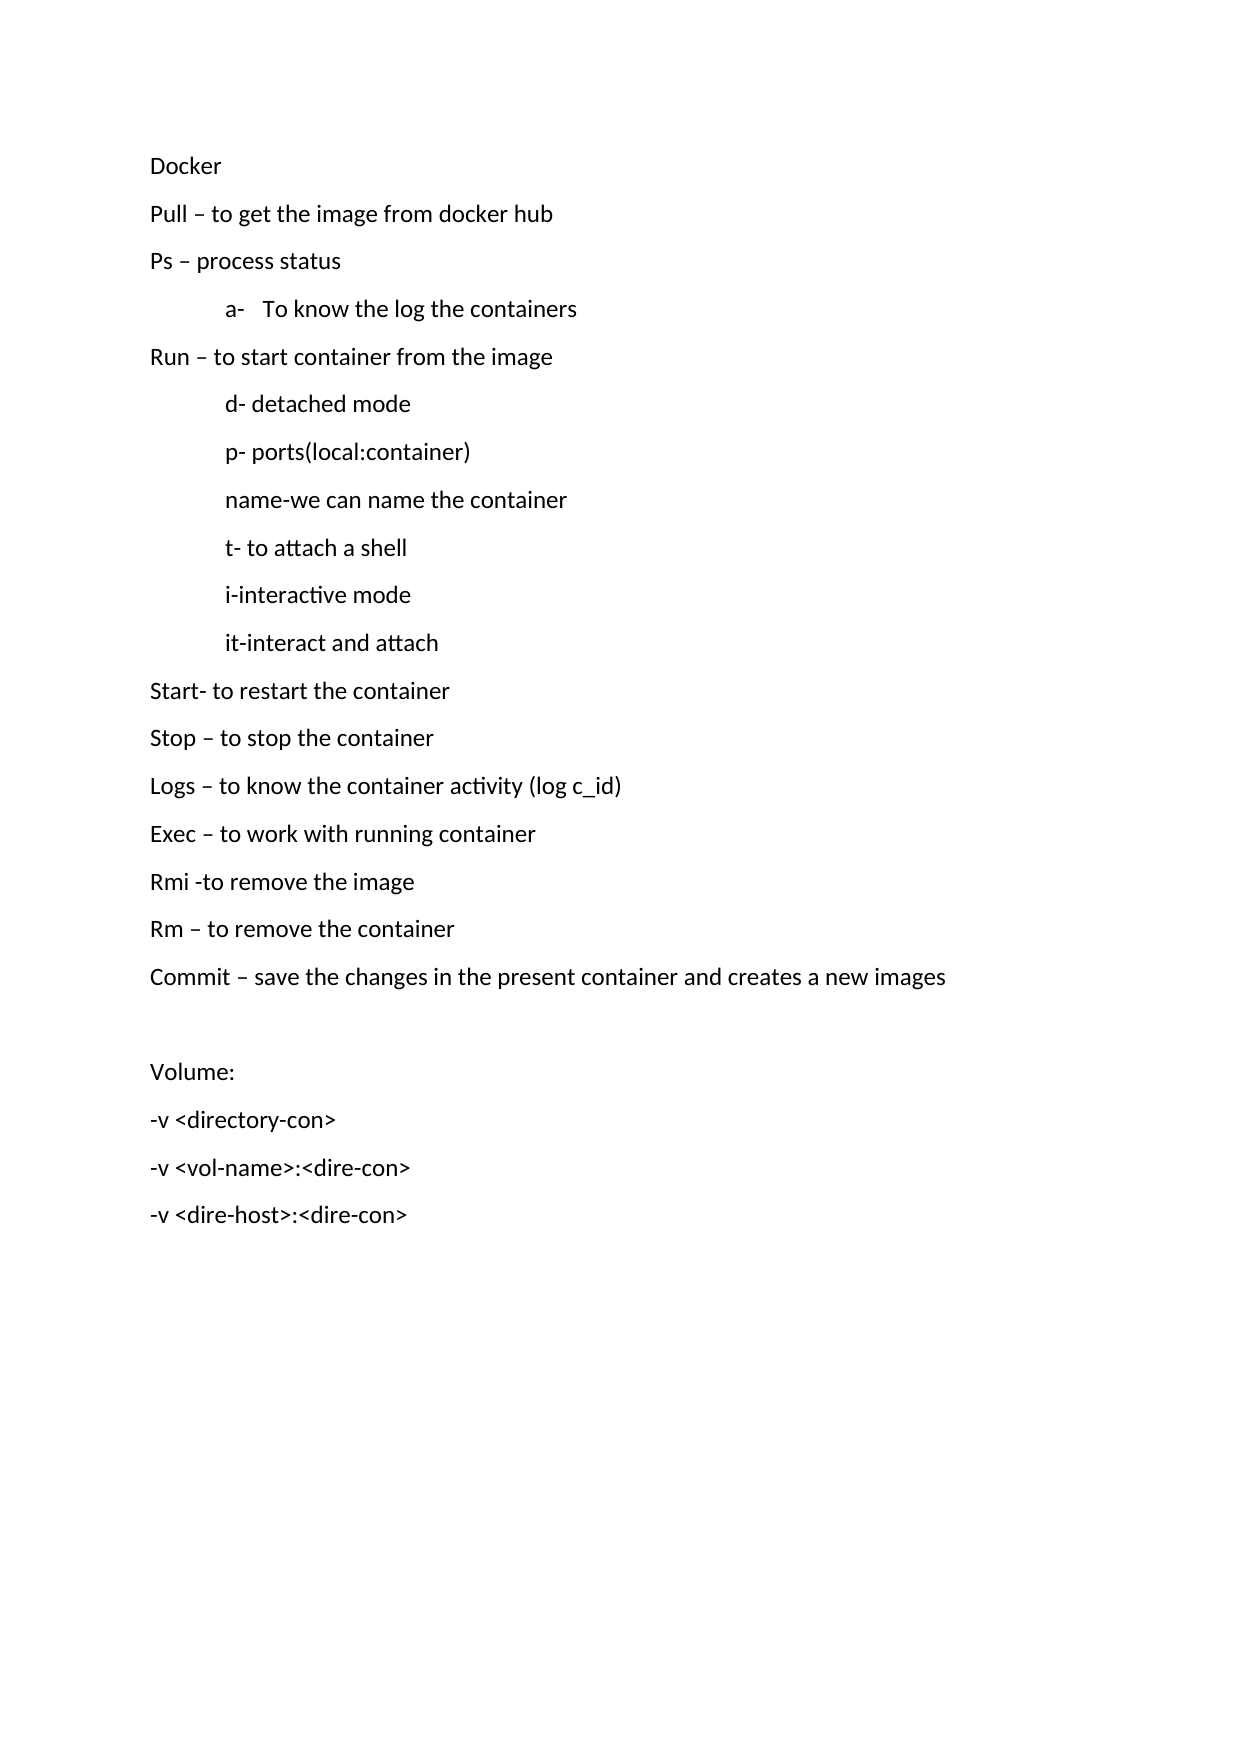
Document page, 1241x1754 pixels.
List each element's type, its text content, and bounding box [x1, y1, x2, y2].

text Pull – to get the image from docker hub [150, 198, 1090, 228]
list To know the log the containers [225, 293, 1090, 324]
text -v <vol-name>:<dire-con> [150, 1152, 1090, 1182]
text Commit – save the changes in the present container and creates a new images [150, 961, 1090, 992]
text Docker [150, 150, 1090, 181]
text Stop – to stop the container [150, 722, 1090, 753]
text Exec – to work with running container [150, 818, 1090, 848]
text i-interactive mode [150, 579, 1090, 610]
text Run – to start container from the image [150, 341, 1090, 371]
text Logs – to know the container activity (log c_id) [150, 770, 1090, 801]
text Rmi -to remove the image [150, 866, 1090, 896]
text -v <directory-con> [150, 1104, 1090, 1135]
text -v <dire-host>:<dire-con> [150, 1199, 1090, 1230]
text t- to attach a shell [150, 532, 1090, 562]
text name-we can name the container [150, 484, 1090, 514]
text Rm – to remove the container [150, 913, 1090, 944]
text Ps – process status [150, 245, 1090, 276]
text p- ports(local:container) [150, 436, 1090, 467]
text d- detached mode [150, 388, 1090, 419]
text Volume: [150, 1056, 1090, 1087]
text Start- to restart the container [150, 675, 1090, 705]
text it-interact and attach [150, 627, 1090, 658]
